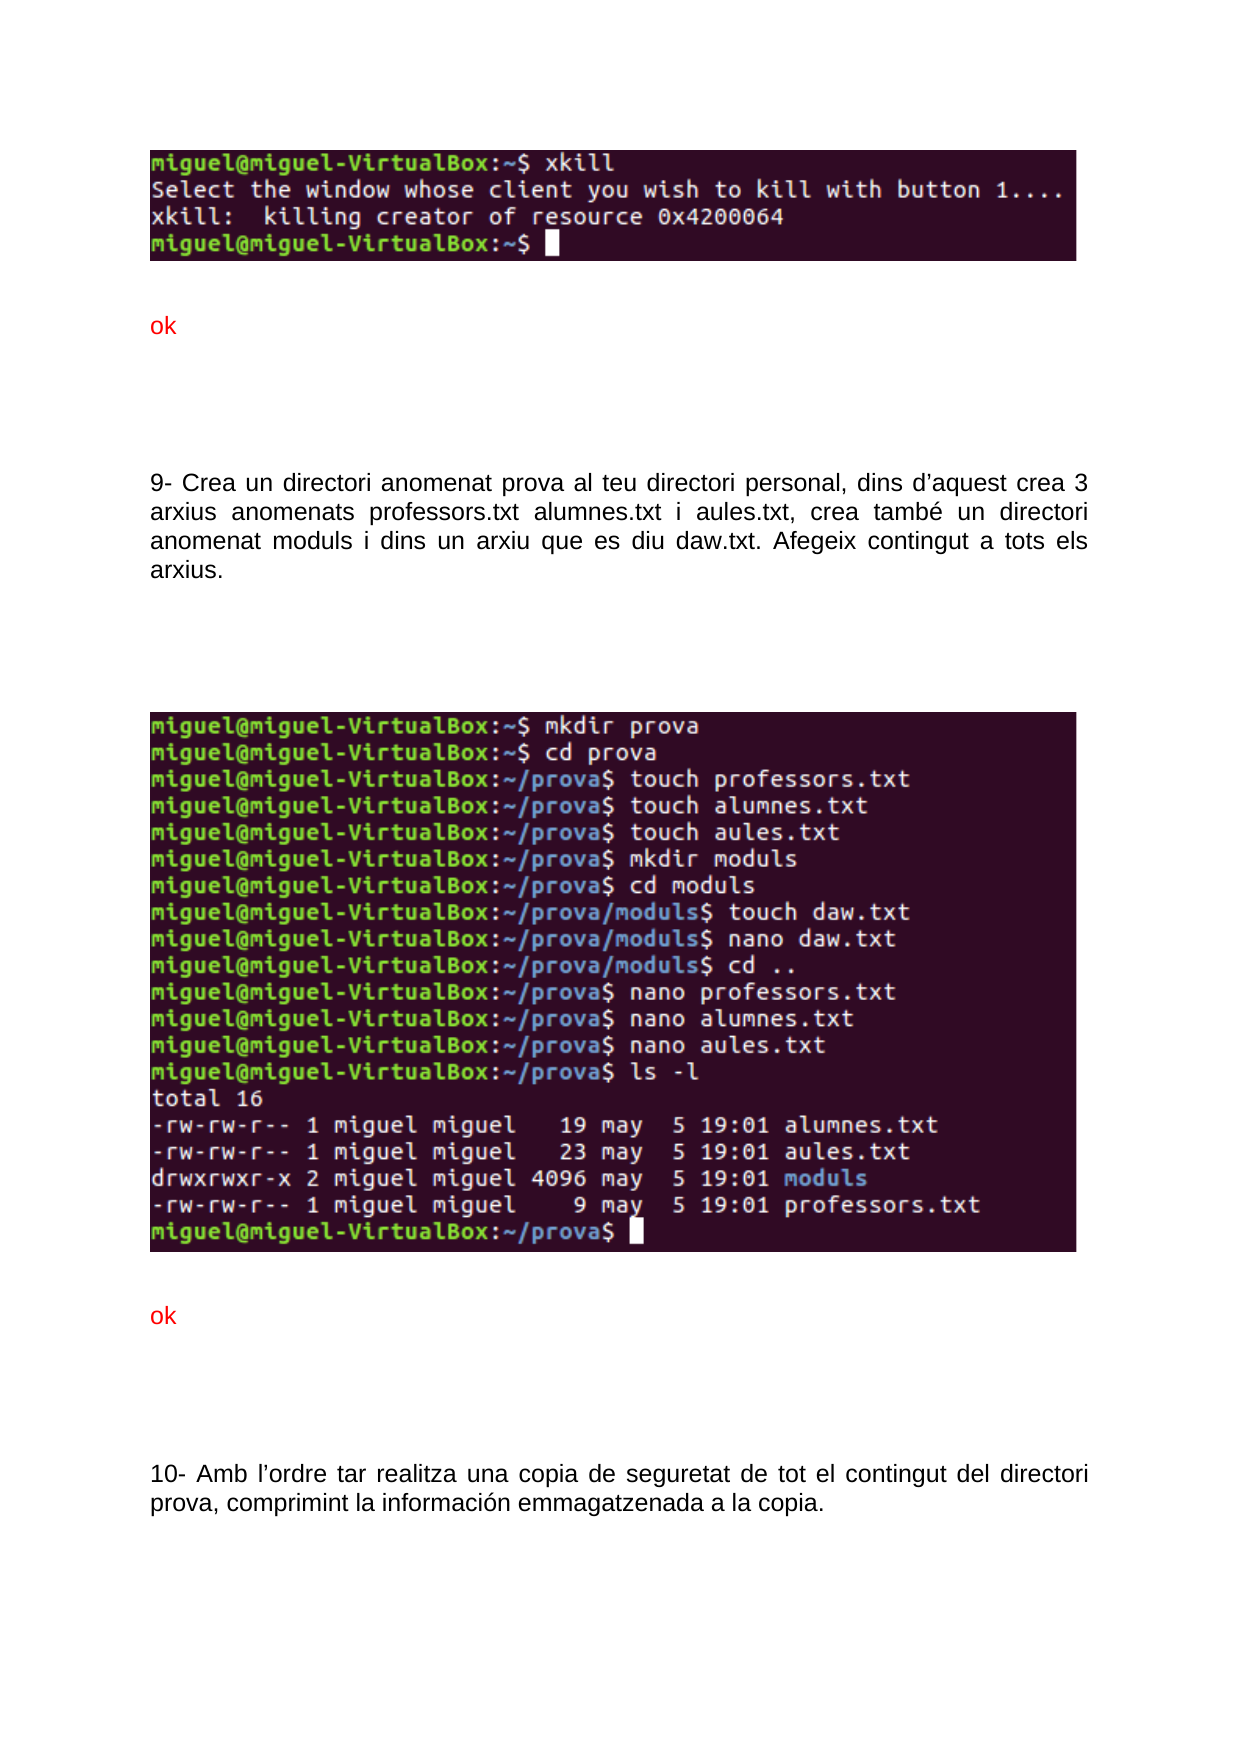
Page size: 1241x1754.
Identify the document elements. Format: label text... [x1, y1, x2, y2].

text 9- Crea un directori anomenat prova al teu directori personal, dins d’aquest crea 3 arxius anomenats professors.txt alumnes.txt i aules.txt, crea també un directori anomenat moduls i dins un arxiu que es diu daw.txt. Afegeix contingut a tots els arxius. [150, 468, 1090, 583]
text ok [150, 1301, 1090, 1330]
text 10- Amb l’ordre tar realitza una copia de seguretat de tot el contingut del directori prova, comprimint la información emmagatzenada a la copia. [150, 1459, 1090, 1516]
text ok [150, 311, 1090, 340]
